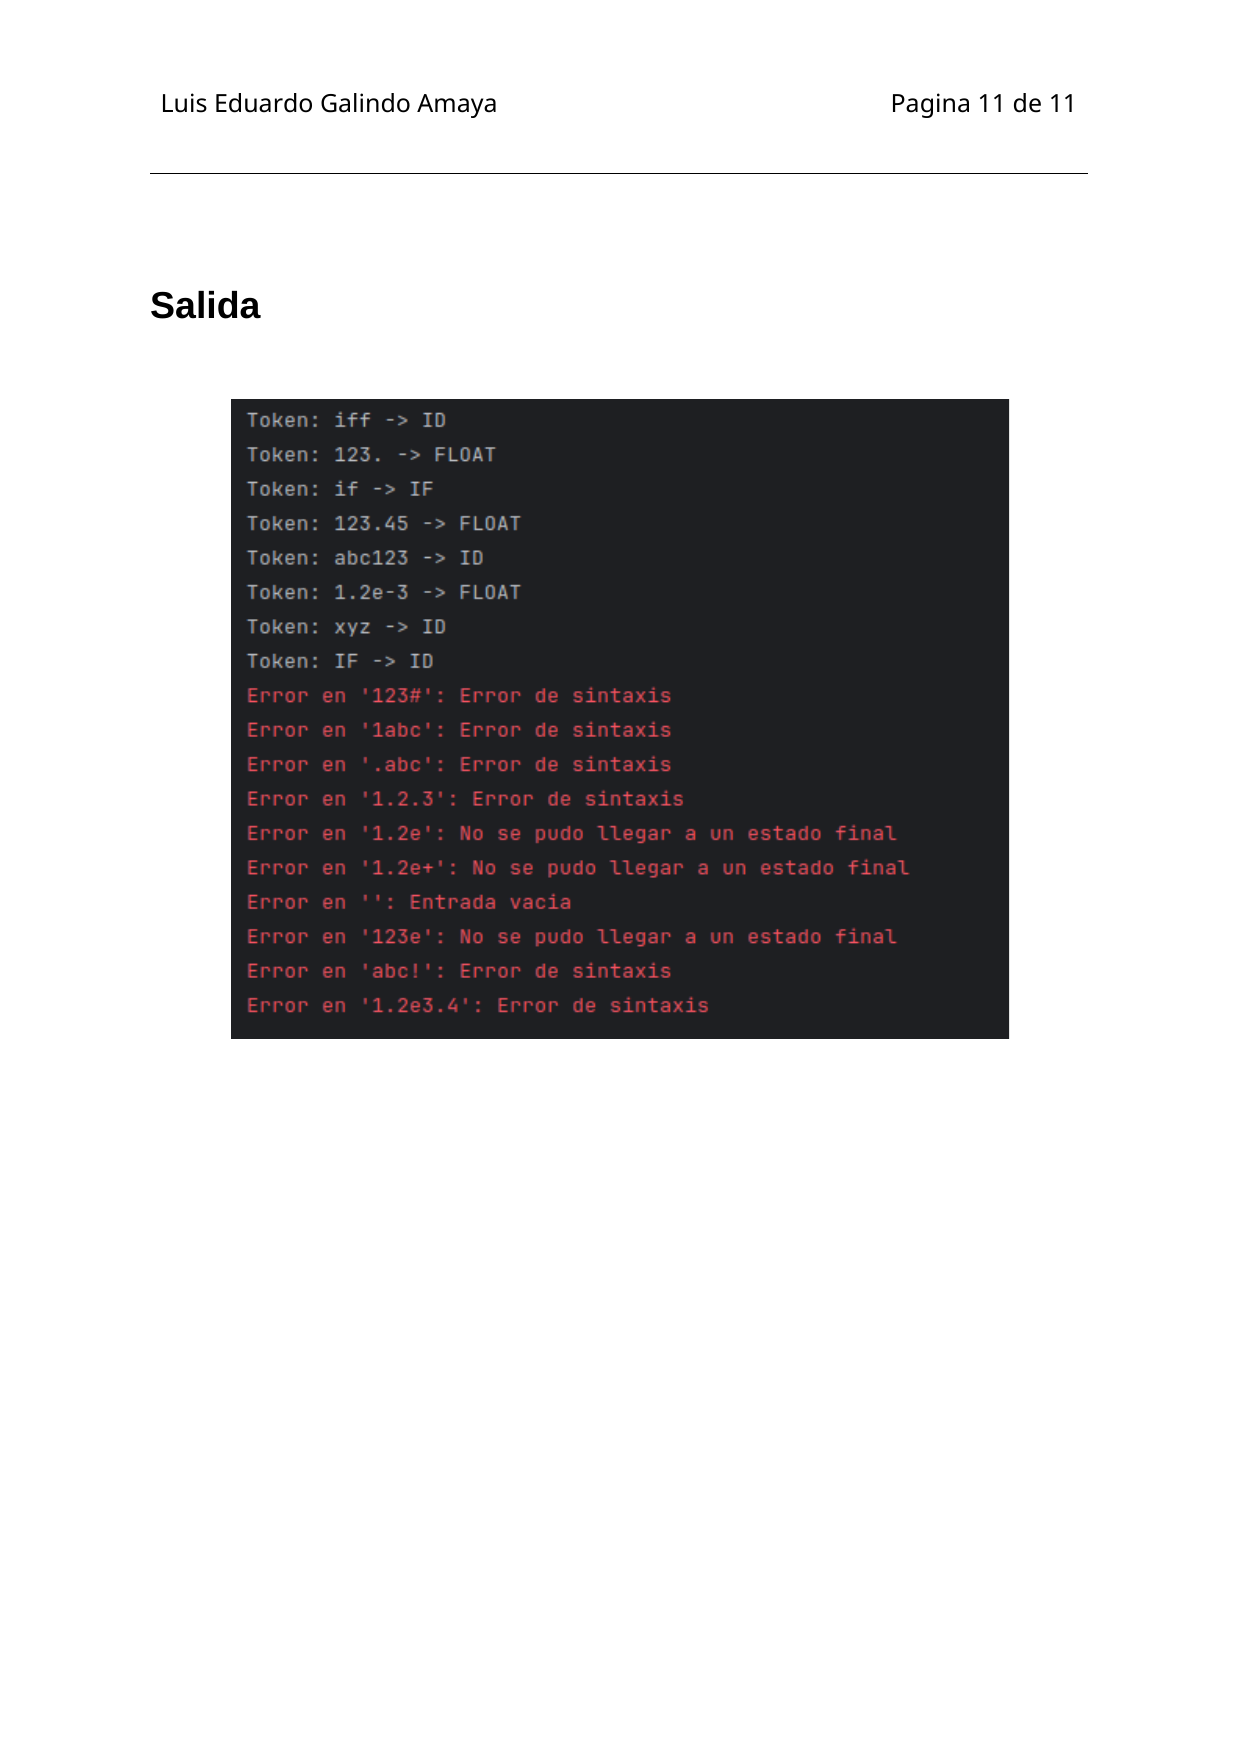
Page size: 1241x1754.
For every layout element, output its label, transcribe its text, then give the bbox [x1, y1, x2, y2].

subtitle Salida [150, 283, 1090, 326]
picture [231, 399, 1010, 1039]
